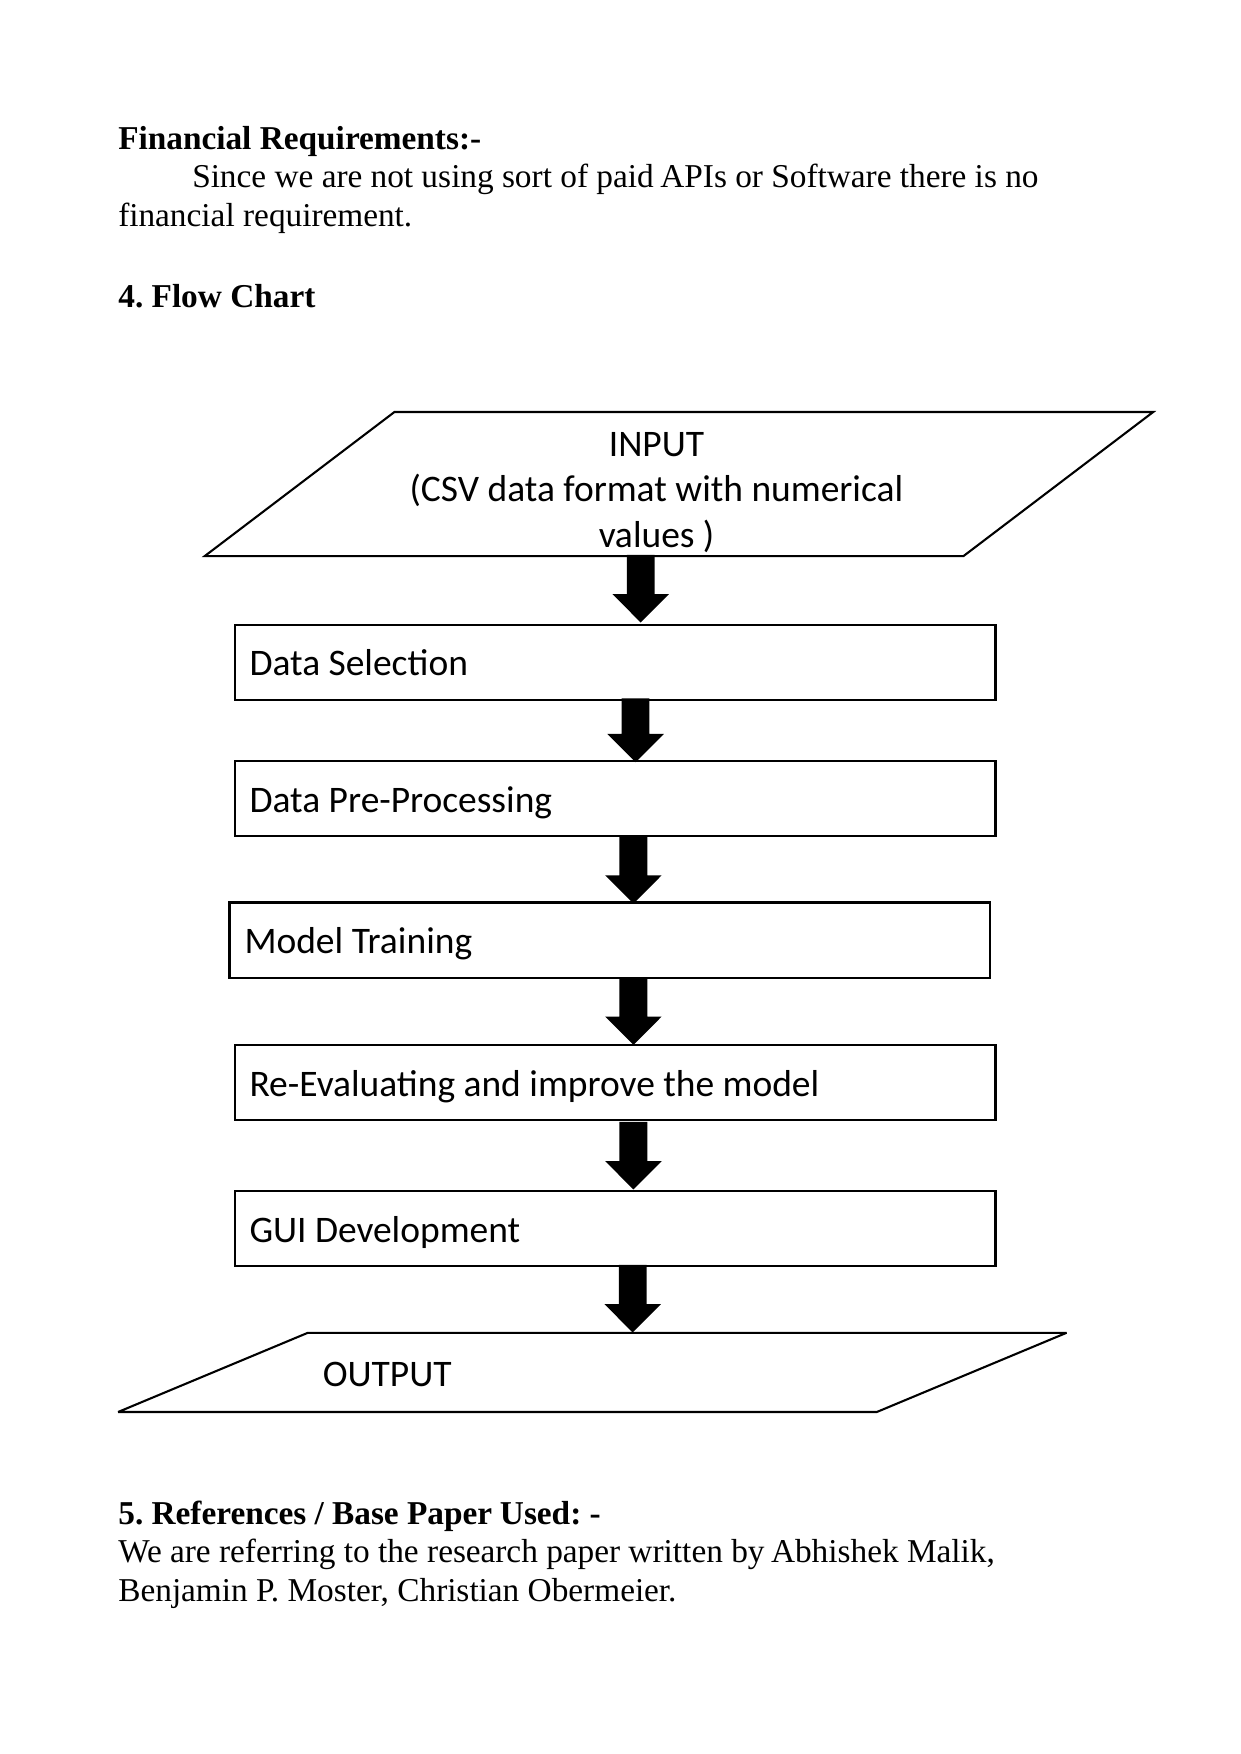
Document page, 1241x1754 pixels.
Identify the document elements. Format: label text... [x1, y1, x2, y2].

text We are referring to the research paper written by Abhishek Malik, Benjamin P. Moster, Christian Obermeier. [118, 1532, 1122, 1608]
text 4. Flow Chart [118, 276, 1122, 314]
text Since we are not using sort of paid APIs or Software there is no financial requirement. [118, 156, 1122, 233]
text 5. References / Base Paper Used: - [118, 1493, 1122, 1532]
text Financial Requirements:- [118, 118, 1122, 156]
